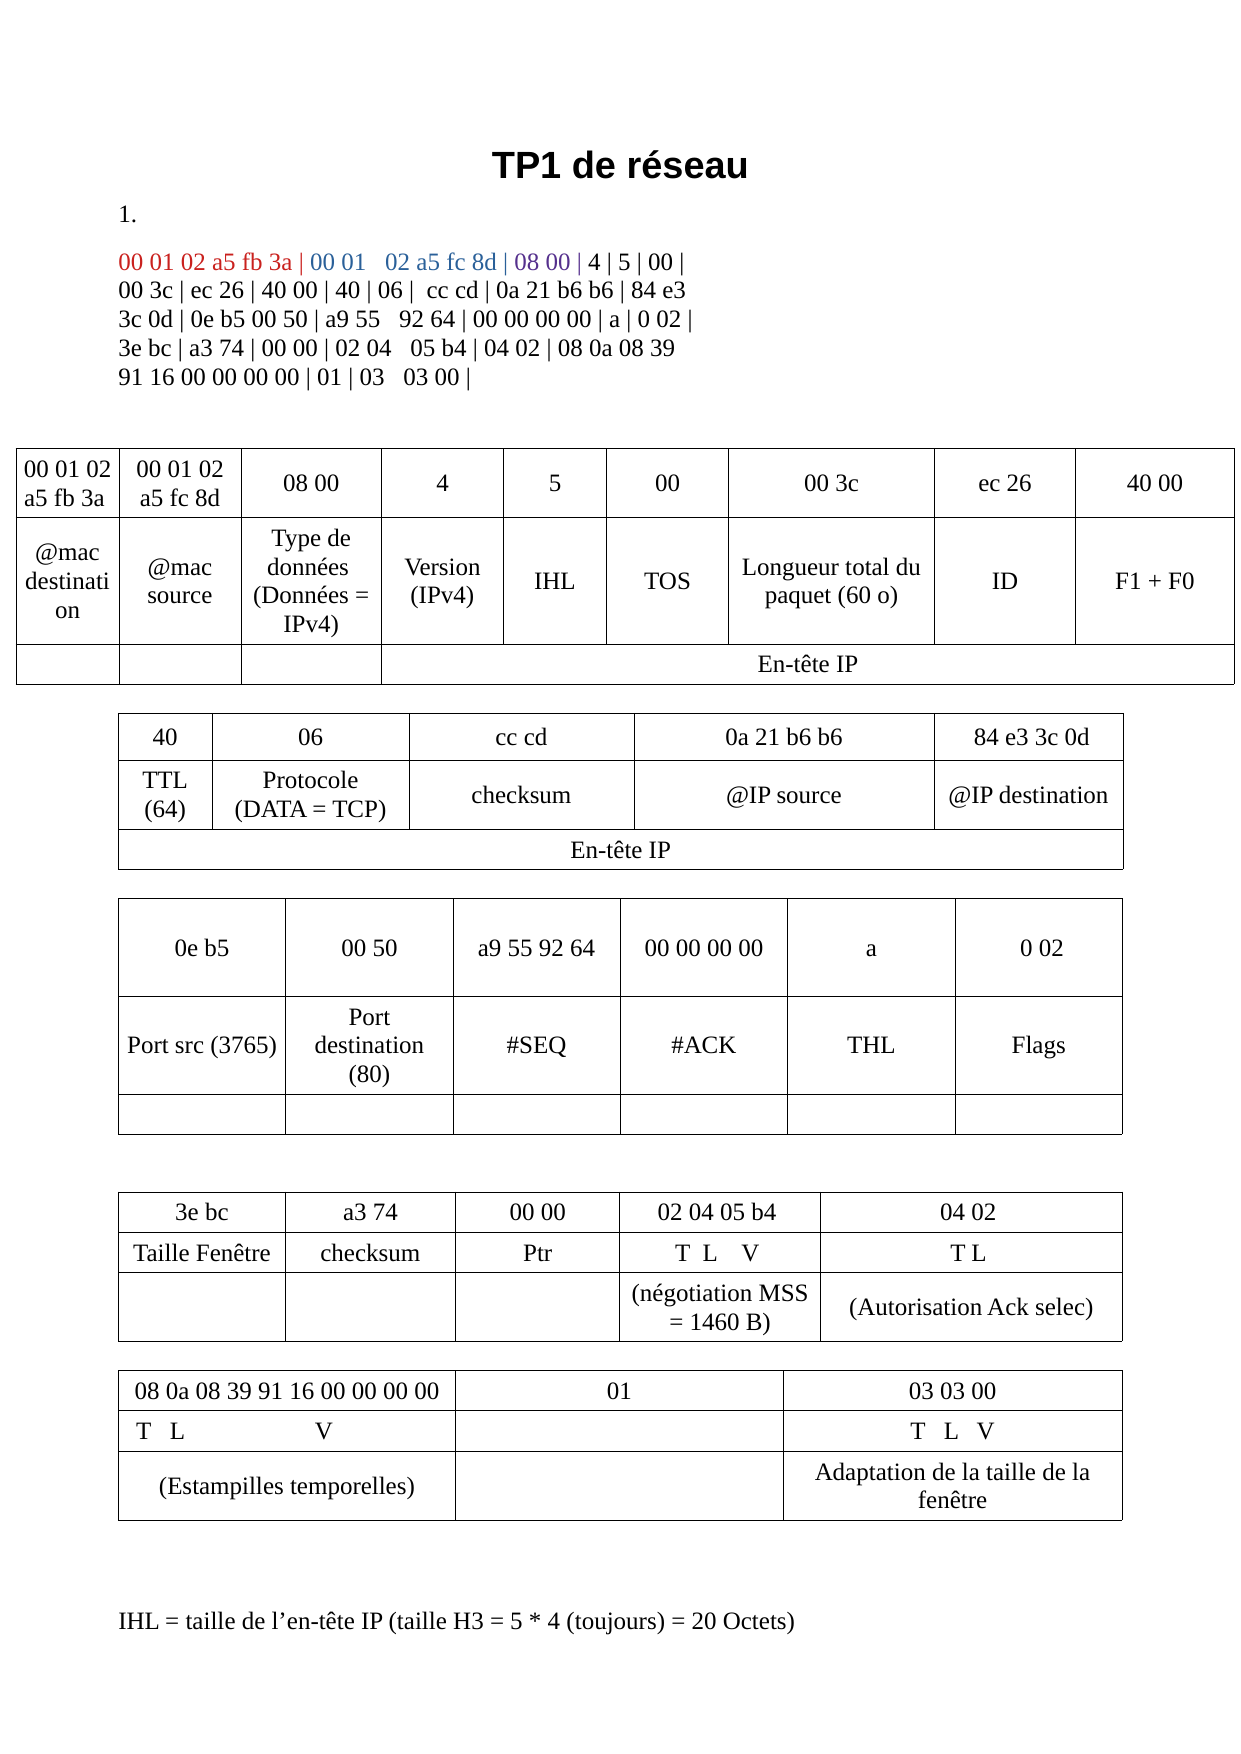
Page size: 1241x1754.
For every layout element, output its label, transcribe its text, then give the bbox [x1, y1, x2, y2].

table_cell Taille Fenêtre [119, 1233, 285, 1272]
table_cell Port src (3765) [119, 997, 285, 1094]
table_cell Type de données (Données = IPv4) [242, 518, 381, 644]
table_cell Ptr [456, 1233, 619, 1272]
table_cell @mac destination [17, 518, 119, 644]
table_header 04 02 [821, 1193, 1122, 1232]
table_cell [17, 645, 119, 684]
table_header a9 55 92 64 [454, 899, 620, 996]
table_cell [456, 1273, 619, 1341]
table_cell [286, 1095, 453, 1134]
table_cell Port destination (80) [286, 997, 453, 1094]
table_header 01 [456, 1371, 783, 1410]
table_cell (négotiation MSS = 1460 B) [620, 1273, 820, 1341]
table_header a3 74 [286, 1193, 455, 1232]
table_header 00 01 02 a5 fb 3a [17, 449, 119, 517]
table_cell [956, 1095, 1122, 1134]
table_cell @IP source [635, 761, 934, 829]
table_header 40 [119, 714, 212, 760]
table_header 00 01 02 a5 fc 8d [120, 449, 241, 517]
table_cell IHL [504, 518, 606, 644]
table_cell @IP destination [935, 761, 1123, 829]
table_cell Longueur total du paquet (60 o) [729, 518, 934, 644]
table_cell [119, 1273, 285, 1341]
table_cell TTL (64) [119, 761, 212, 829]
table_cell T L V [119, 1411, 455, 1451]
text 3c 0d | 0e b5 00 50 | a9 55 92 64 | 00 00 00 00 | a | 0 02 | [118, 304, 1122, 333]
table_cell [788, 1095, 955, 1134]
table_header a [788, 899, 955, 996]
subtitle TP1 de réseau [118, 143, 1122, 187]
table_cell (Estampilles temporelles) [119, 1452, 455, 1520]
table_header 84 e3 3c 0d [935, 714, 1123, 760]
table_header 00 00 00 00 [621, 899, 787, 996]
table_cell En-tête IP [382, 645, 1234, 684]
table_header 0e b5 [119, 899, 285, 996]
table_cell Version (IPv4) [382, 518, 503, 644]
table_cell Protocole (DATA = TCP) [213, 761, 409, 829]
table_header 03 03 00 [784, 1371, 1122, 1410]
table_cell [242, 645, 381, 684]
table_cell T L [821, 1233, 1122, 1272]
table_cell ID [935, 518, 1075, 644]
table_cell T L V [620, 1233, 820, 1272]
table_header 3e bc [119, 1193, 285, 1232]
table_header 4 [382, 449, 503, 517]
table_cell Adaptation de la taille de la fenêtre [784, 1452, 1122, 1520]
table_cell T L V [784, 1411, 1122, 1451]
table_cell #ACK [621, 997, 787, 1094]
table_header 00 50 [286, 899, 453, 996]
text 3e bc | a3 74 | 00 00 | 02 04 05 b4 | 04 02 | 08 0a 08 39 [118, 333, 1122, 362]
table_cell [456, 1452, 783, 1520]
table_header 0a 21 b6 b6 [635, 714, 934, 760]
table_cell [621, 1095, 787, 1134]
table_header 00 [607, 449, 728, 517]
table_cell F1 + F0 [1076, 518, 1234, 644]
table_header ec 26 [935, 449, 1075, 517]
text 1. [118, 199, 1122, 228]
text 91 16 00 00 00 00 | 01 | 03 03 00 | [118, 362, 1122, 391]
table_cell @mac source [120, 518, 241, 644]
table_header 0 02 [956, 899, 1122, 996]
table_cell [119, 1095, 285, 1134]
table_header 08 00 [242, 449, 381, 517]
table_cell TOS [607, 518, 728, 644]
table_cell checksum [286, 1233, 455, 1272]
table_header 5 [504, 449, 606, 517]
table_header 02 04 05 b4 [620, 1193, 820, 1232]
table_header cc cd [410, 714, 634, 760]
table_header 08 0a 08 39 91 16 00 00 00 00 [119, 1371, 455, 1410]
table_header 06 [213, 714, 409, 760]
text 00 01 02 a5 fb 3a | 00 01 02 a5 fc 8d | 08 00 | 4 | 5 | 00 | [118, 247, 1122, 276]
text 00 3c | ec 26 | 40 00 | 40 | 06 | cc cd | 0a 21 b6 b6 | 84 e3 [118, 276, 1122, 304]
table_cell checksum [410, 761, 634, 829]
table_cell (Autorisation Ack selec) [821, 1273, 1122, 1341]
table_cell En-tête IP [119, 830, 1123, 869]
table_cell [120, 645, 241, 684]
table_cell [454, 1095, 620, 1134]
table_cell #SEQ [454, 997, 620, 1094]
table_header 00 3c [729, 449, 934, 517]
table_cell THL [788, 997, 955, 1094]
table_cell [286, 1273, 455, 1341]
table_header 40 00 [1076, 449, 1234, 517]
table_header 00 00 [456, 1193, 619, 1232]
table_cell [456, 1411, 783, 1451]
text IHL = taille de l’en-tête IP (taille H3 = 5 * 4 (toujours) = 20 Octets) [118, 1606, 1122, 1635]
table_cell Flags [956, 997, 1122, 1094]
